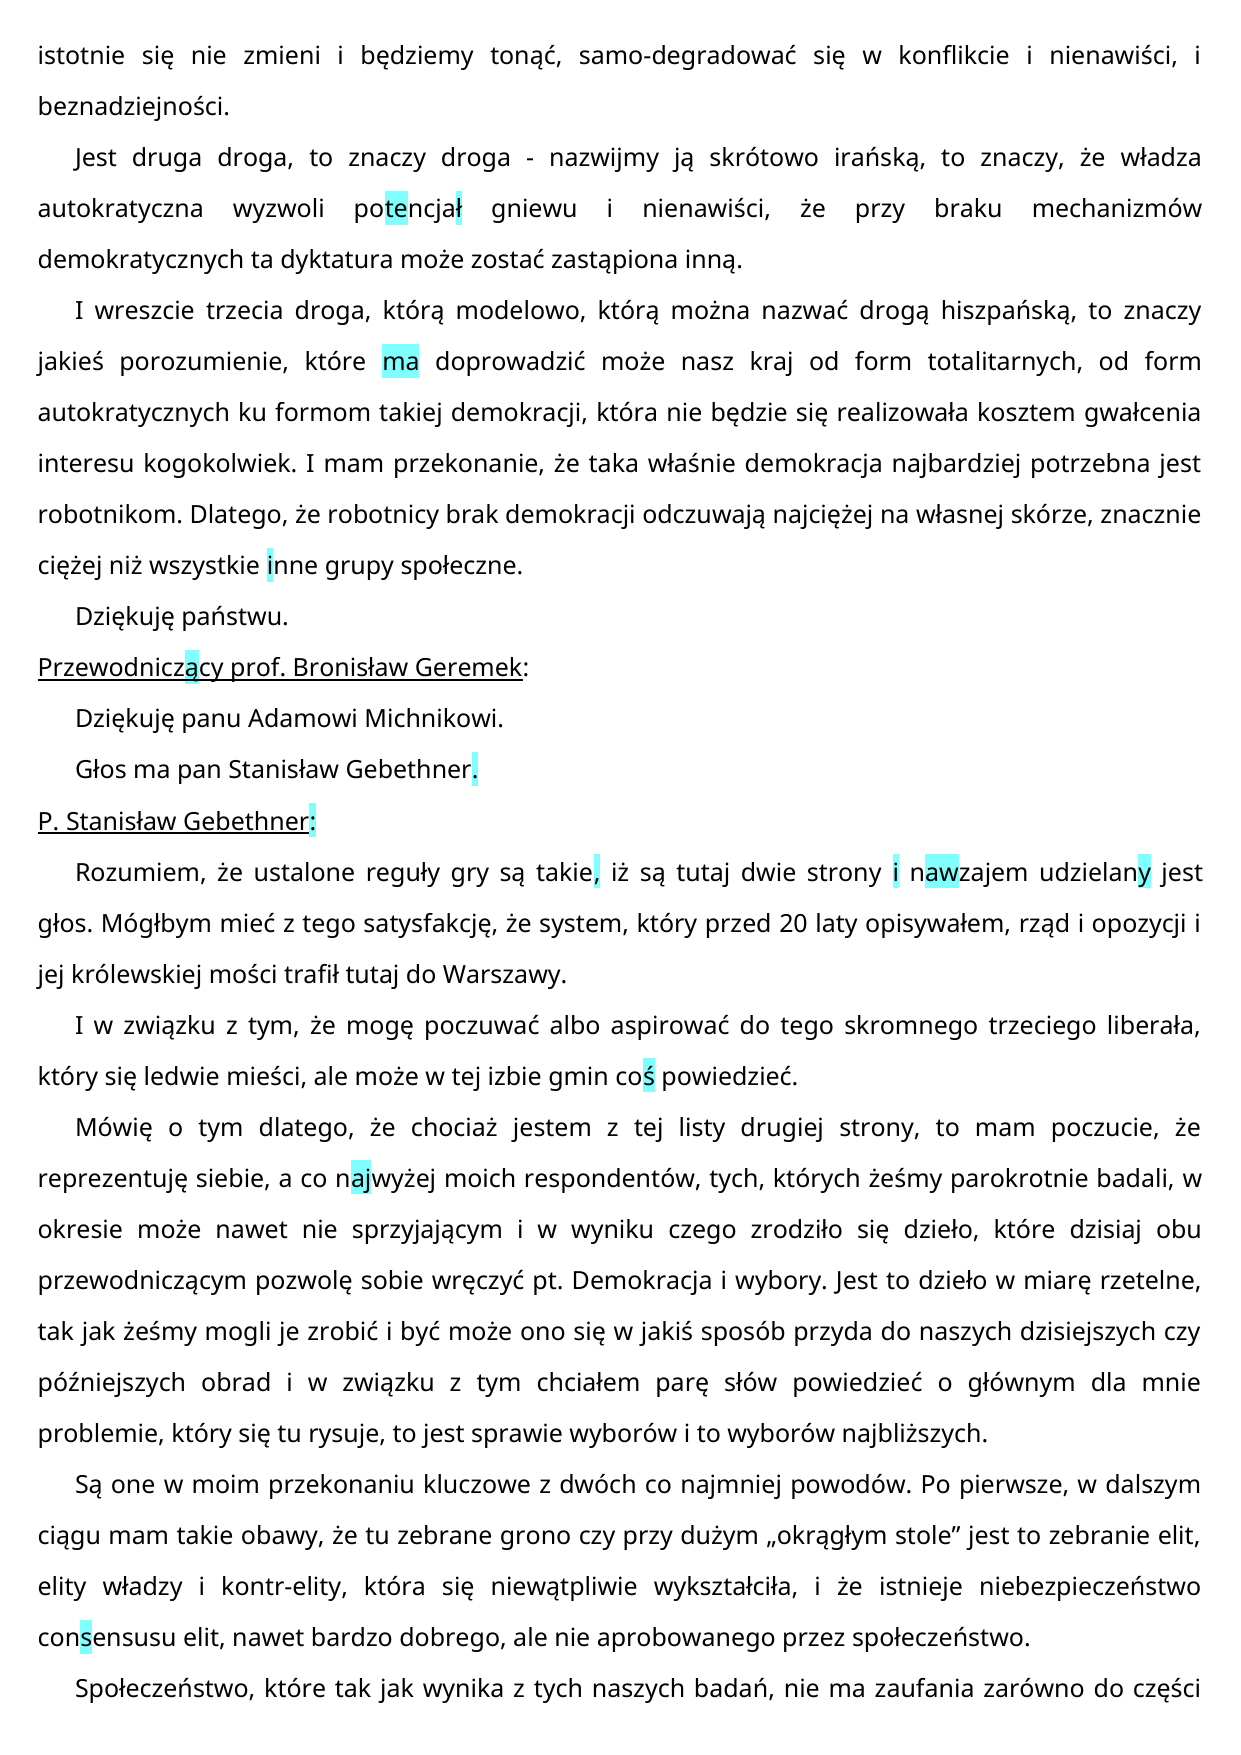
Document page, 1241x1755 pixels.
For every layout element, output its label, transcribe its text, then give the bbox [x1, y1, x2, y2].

text Rozumiem, że ustalone reguły gry są takie, iż są tutaj dwie strony i nawzajem udzielany jest głos. Mógłbym mieć z tego satysfakcję, że system, który przed 20 laty opisywałem, rząd i opozycji i jej królewskiej mości trafił tutaj do Warszawy. [37, 854, 1203, 990]
text Mówię o tym dlatego, że chociaż jestem z tej listy drugiej strony, to mam poczucie, że reprezentuję siebie, a co najwyżej moich respondentów, tych, których żeśmy parokrotnie badali, w okresie może nawet nie sprzyjającym i w wyniku czego zrodziło się dzieło, które dzisiaj obu przewodniczącym pozwolę sobie wręczyć pt. Demokracja i wybory. Jest to dzieło w miarę rzetelne, tak jak żeśmy mogli je zrobić i być może ono się w jakiś sposób przyda do naszych dzisiejszych czy późniejszych obrad i w związku z tym chciałem parę słów powiedzieć o głównym dla mnie problemie, który się tu rysuje, to jest sprawie wyborów i to wyborów najbliższych. [37, 1109, 1203, 1450]
text I w związku z tym, że mogę poczuwać albo aspirować do tego skromnego trzeciego liberała, który się ledwie mieści, ale może w tej izbie gmin coś powiedzieć. [37, 1007, 1203, 1092]
text Przewodniczący prof. Bronisław Geremek: [37, 650, 1203, 684]
text Głos ma pan Stanisław Gebethner. [37, 752, 1203, 786]
text Są one w moim przekonaniu kluczowe z dwóch co najmniej powodów. Po pierwsze, w dalszym ciągu mam takie obawy, że tu zebrane grono czy przy dużym „okrągłym stole” jest to zebranie elit, elity władzy i kontr-elity, która się niewątpliwie wykształciła, i że istnieje niebezpieczeństwo consensusu elit, nawet bardzo dobrego, ale nie aprobowanego przez społeczeństwo. [37, 1467, 1203, 1654]
text I wreszcie trzecia droga, którą modelowo, którą można nazwać drogą hiszpańską, to znaczy jakieś porozumienie, które ma doprowadzić może nasz kraj od form totalitarnych, od form autokratycznych ku formom takiej demokracji, która nie będzie się realizowała kosztem gwałcenia interesu kogokolwiek. I mam przekonanie, że taka właśnie demokracja najbardziej potrzebna jest robotnikom. Dlatego, że robotnicy brak demokracji odczuwają najciężej na własnej skórze, znacznie ciężej niż wszystkie inne grupy społeczne. [37, 293, 1203, 582]
text istotnie się nie zmieni i będziemy tonąć, samo-degradować się w konflikcie i nienawiści, i beznadziejności. [37, 37, 1203, 123]
text Dziękuję państwu. [37, 599, 1203, 633]
text Jest druga droga, to znaczy droga - nazwijmy ją skrótowo irańską, to znaczy, że władza autokratyczna wyzwoli potencjał gniewu i nienawiści, że przy braku mechanizmów demokratycznych ta dyktatura może zostać zastąpiona inną. [37, 139, 1203, 276]
text Społeczeństwo, które tak jak wynika z tych naszych badań, nie ma zaufania zarówno do części [37, 1671, 1203, 1705]
text P. Stanisław Gebethner: [37, 803, 1203, 837]
text Dziękuję panu Adamowi Michnikowi. [37, 701, 1203, 735]
